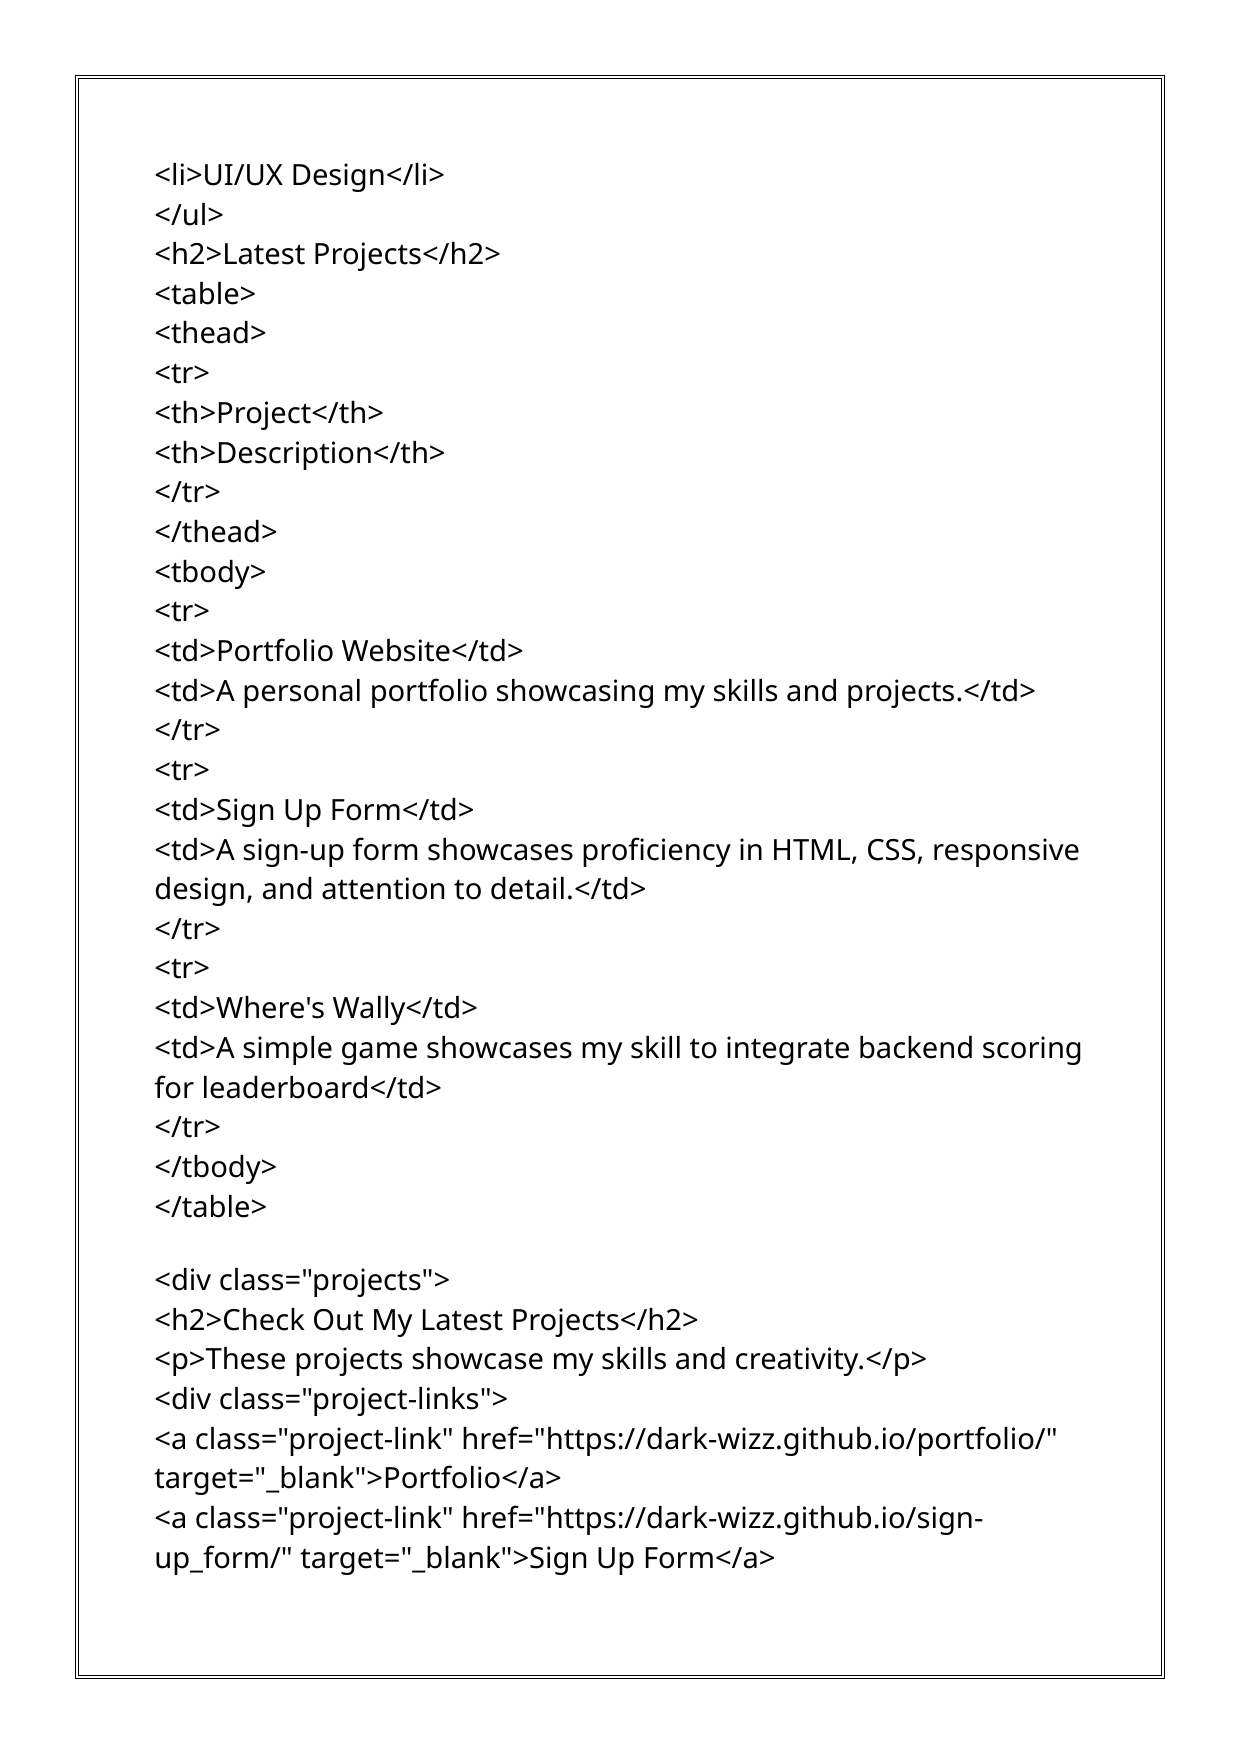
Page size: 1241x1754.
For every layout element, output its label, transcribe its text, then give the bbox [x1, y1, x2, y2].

text <div class="project-links"> [154, 1378, 1086, 1418]
text <a class="project-link" href="https://dark-wizz.github.io/sign-up_form/" target="_blank">Sign Up Form</a> [154, 1497, 1086, 1577]
text </table> [154, 1186, 1086, 1226]
text <p>These projects showcase my skills and creativity.</p> [154, 1338, 1086, 1378]
text <th>Description</th> [154, 432, 1086, 472]
text <div class="projects"> [154, 1259, 1086, 1299]
text </ul> [154, 194, 1086, 233]
text <h2>Latest Projects</h2> [154, 233, 1086, 273]
text </tr> [154, 908, 1086, 948]
text <table> [154, 273, 1086, 313]
text <td>Where's Wally</td> [154, 987, 1086, 1027]
text <td>A sign-up form showcases proficiency in HTML, CSS, responsive design, and attention to detail.</td> [154, 829, 1086, 908]
text <td>A personal portfolio showcasing my skills and projects.</td> [154, 670, 1086, 710]
text <th>Project</th> [154, 392, 1086, 432]
text <tr> [154, 749, 1086, 789]
text <tr> [154, 352, 1086, 392]
text <td>Sign Up Form</td> [154, 789, 1086, 829]
text </tr> [154, 1107, 1086, 1146]
text <a class="project-link" href="https://dark-wizz.github.io/portfolio/" target="_blank">Portfolio</a> [154, 1418, 1086, 1497]
text <h2>Check Out My Latest Projects</h2> [154, 1299, 1086, 1338]
text </thead> [154, 511, 1086, 551]
text <tbody> [154, 551, 1086, 591]
text <tr> [154, 948, 1086, 987]
text </tbody> [154, 1146, 1086, 1186]
text <td>A simple game showcases my skill to integrate backend scoring for leaderboard</td> [154, 1027, 1086, 1107]
text </tr> [154, 472, 1086, 511]
text <li>UI/UX Design</li> [154, 154, 1086, 194]
text <tr> [154, 591, 1086, 630]
text <td>Portfolio Website</td> [154, 630, 1086, 670]
text <thead> [154, 313, 1086, 352]
text </tr> [154, 710, 1086, 749]
